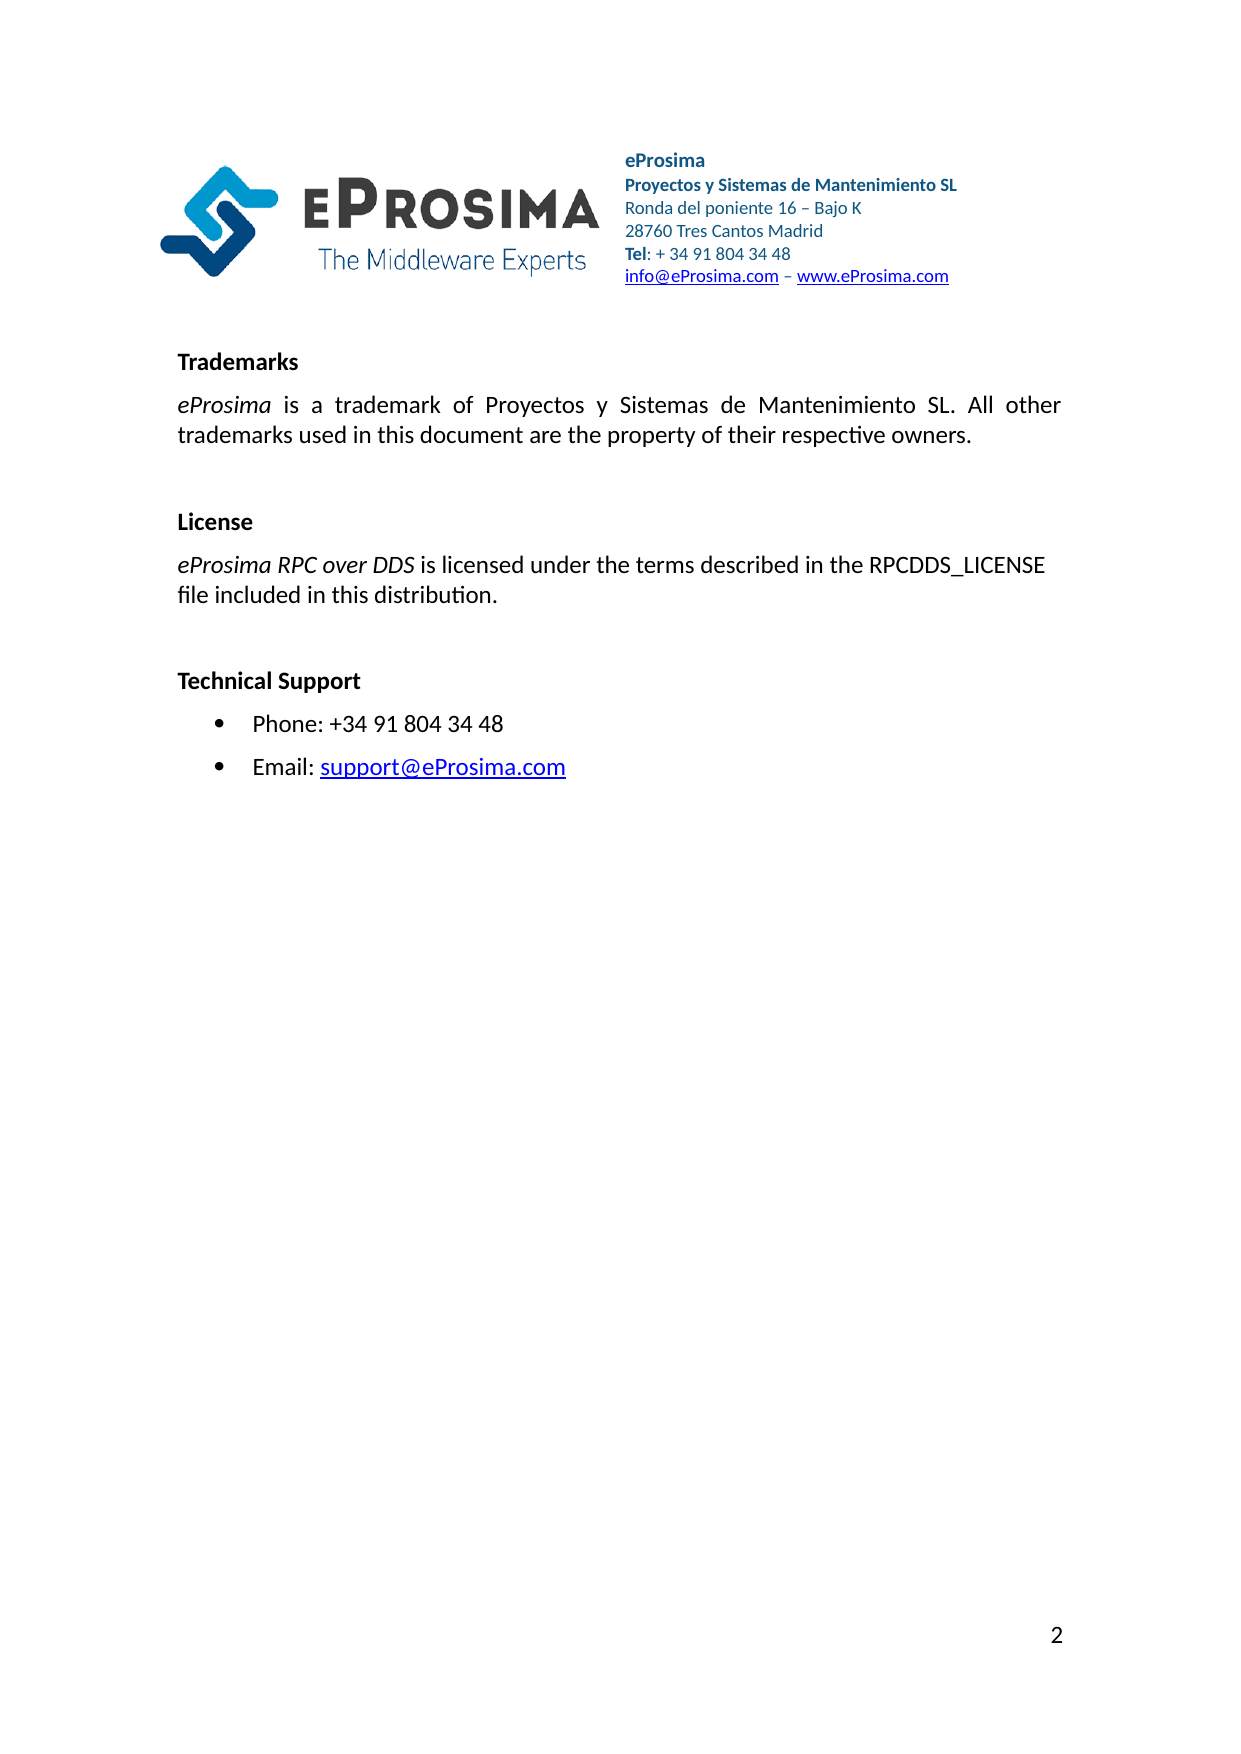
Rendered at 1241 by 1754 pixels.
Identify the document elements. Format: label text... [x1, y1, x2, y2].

text Trademarks [177, 346, 1063, 377]
table_header eProsima Proyectos y Sistemas de Mantenimiento SL Ronda del poniente 16 – Bajo K 28760 Tres Cantos Madrid Tel: + 34 91 804 34 48 info@eProsima.com – www.eProsima.com [614, 148, 1033, 311]
text Technical Support [177, 665, 1063, 696]
list Email: support@eProsima.com [215, 751, 1063, 782]
text eProsima RPC over DDS is licensed under the terms described in the RPCDDS_LICENSE file included in this distribution. [177, 549, 1063, 610]
list Phone: +34 91 804 34 48 [215, 708, 1063, 739]
picture [158, 164, 603, 280]
table_header [148, 148, 613, 311]
text License [177, 506, 1063, 536]
text eProsima is a trademark of Proyectos y Sistemas de Mantenimiento SL. All other trademarks used in this document are the property of their respective owners. [177, 389, 1063, 450]
